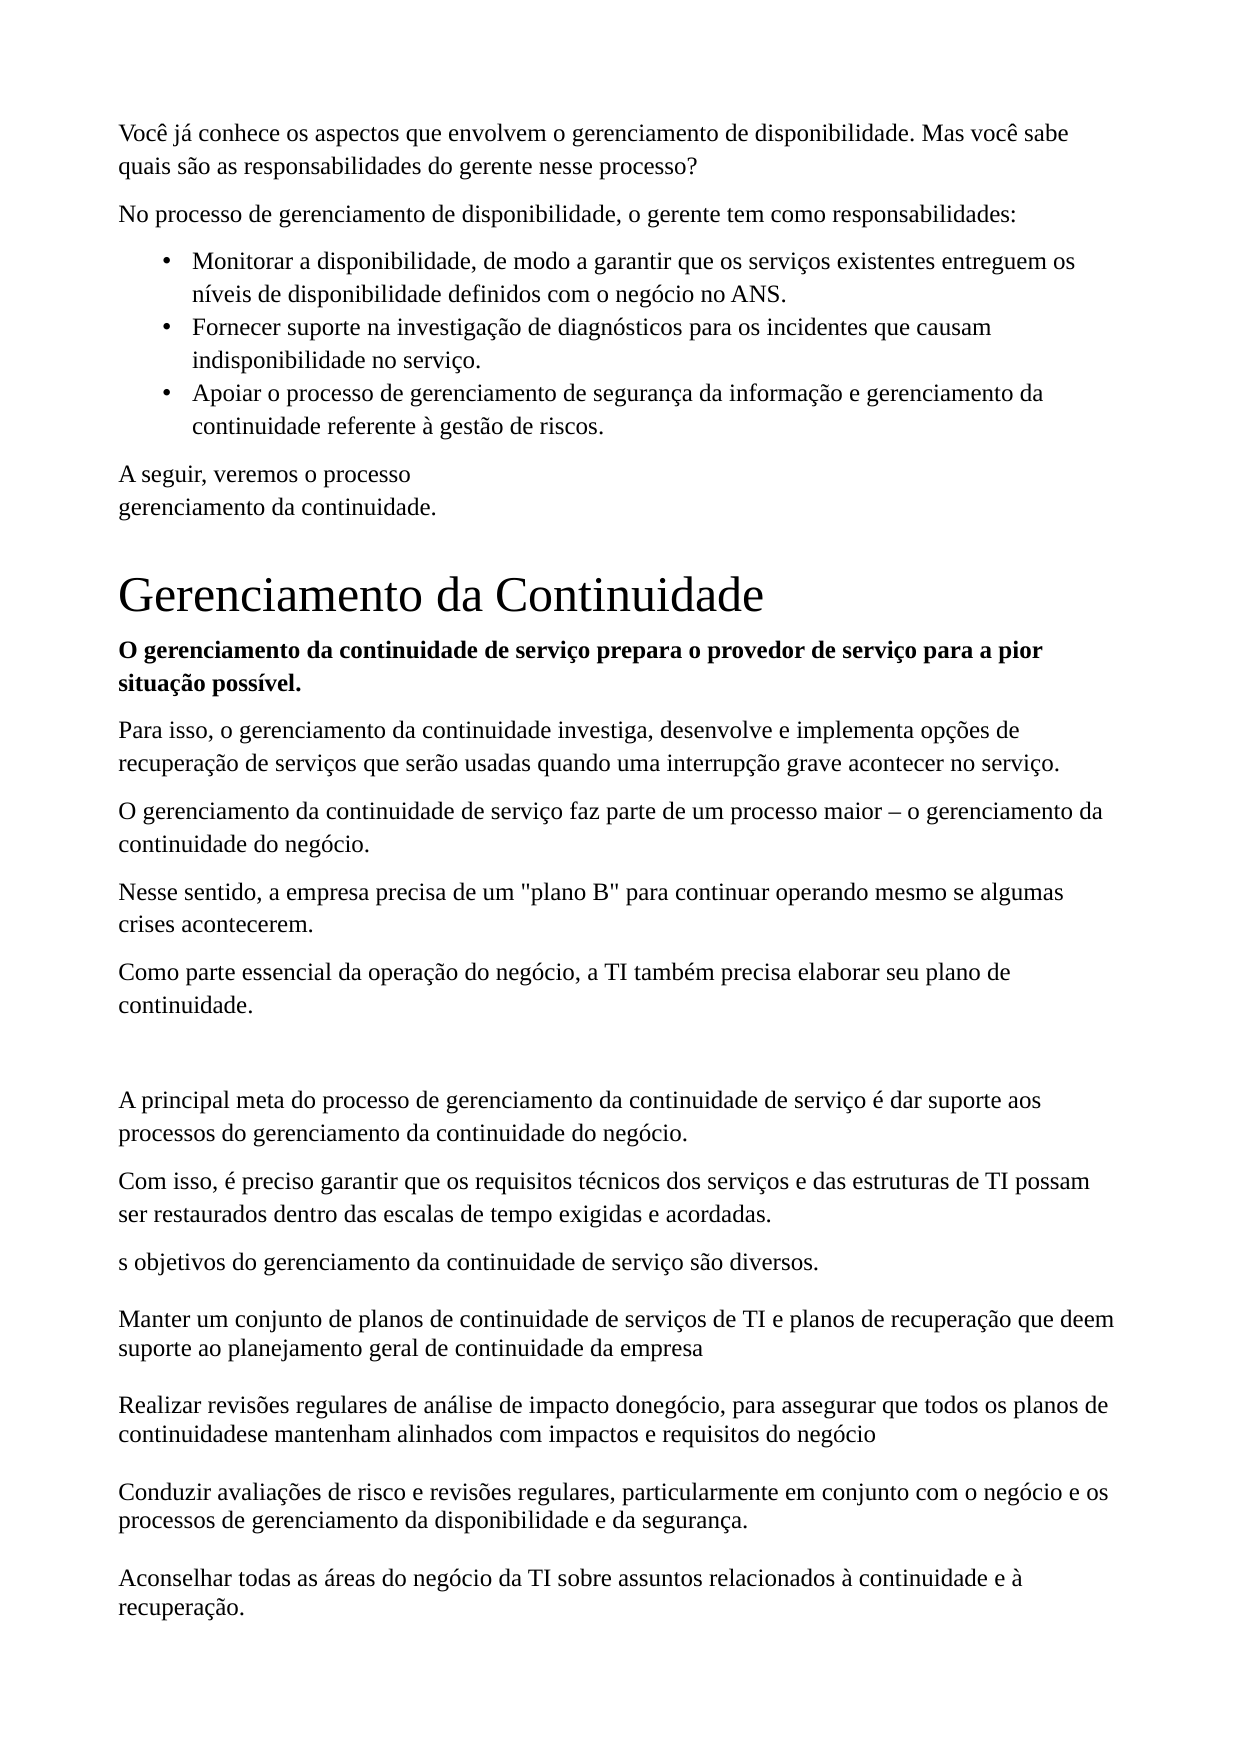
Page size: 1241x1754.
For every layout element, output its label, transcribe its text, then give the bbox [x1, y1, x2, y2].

text No processo de gerenciamento de disponibilidade, o gerente tem como responsabilidades: [118, 199, 1122, 227]
text Realizar revisões regulares de análise de impacto donegócio, para assegurar que todos os planos de continuidadese mantenham alinhados com impactos e requisitos do negócio [118, 1390, 1122, 1448]
text s objetivos do gerenciamento da continuidade de serviço são diversos. [118, 1247, 1122, 1275]
text A seguir, veremos o processo gerenciamento da continuidade. [118, 459, 1122, 521]
list Apoiar o processo de gerenciamento de segurança da informação e gerenciamento da continuidade referente à gestão de riscos. [162, 378, 1122, 440]
text Manter um conjunto de planos de continuidade de serviços de TI e planos de recuperação que deem suporte ao planejamento geral de continuidade da empresa [118, 1304, 1122, 1362]
list Monitorar a disponibilidade, de modo a garantir que os serviços existentes entreguem os níveis de disponibilidade definidos com o negócio no ANS. [162, 246, 1122, 308]
text Para isso, o gerenciamento da continuidade investiga, desenvolve e implementa opções de recuperação de serviços que serão usadas quando uma interrupção grave acontecer no serviço. [118, 715, 1122, 777]
text Aconselhar todas as áreas do negócio da TI sobre assuntos relacionados à continuidade e à recuperação. [118, 1563, 1122, 1620]
list Fornecer suporte na investigação de diagnósticos para os incidentes que causam indisponibilidade no serviço. [162, 312, 1122, 374]
subtitle Gerenciamento da Continuidade [118, 565, 1122, 622]
text O gerenciamento da continuidade de serviço faz parte de um processo maior – o gerenciamento da continuidade do negócio. [118, 796, 1122, 858]
text Como parte essencial da operação do negócio, a TI também precisa elaborar seu plano de continuidade. [118, 957, 1122, 1019]
text Você já conhece os aspectos que envolvem o gerenciamento de disponibilidade. Mas você sabe quais são as responsabilidades do gerente nesse processo? [118, 118, 1122, 180]
text A principal meta do processo de gerenciamento da continuidade de serviço é dar suporte aos processos do gerenciamento da continuidade do negócio. [118, 1085, 1122, 1147]
text Nesse sentido, a empresa precisa de um "plano B" para continuar operando mesmo se algumas crises acontecerem. [118, 877, 1122, 938]
text Conduzir avaliações de risco e revisões regulares, particularmente em conjunto com o negócio e os processos de gerenciamento da disponibilidade e da segurança. [118, 1477, 1122, 1534]
text Com isso, é preciso garantir que os requisitos técnicos dos serviços e das estruturas de TI possam ser restaurados dentro das escalas de tempo exigidas e acordadas. [118, 1166, 1122, 1228]
text O gerenciamento da continuidade de serviço prepara o provedor de serviço para a pior situação possível. [118, 635, 1122, 696]
